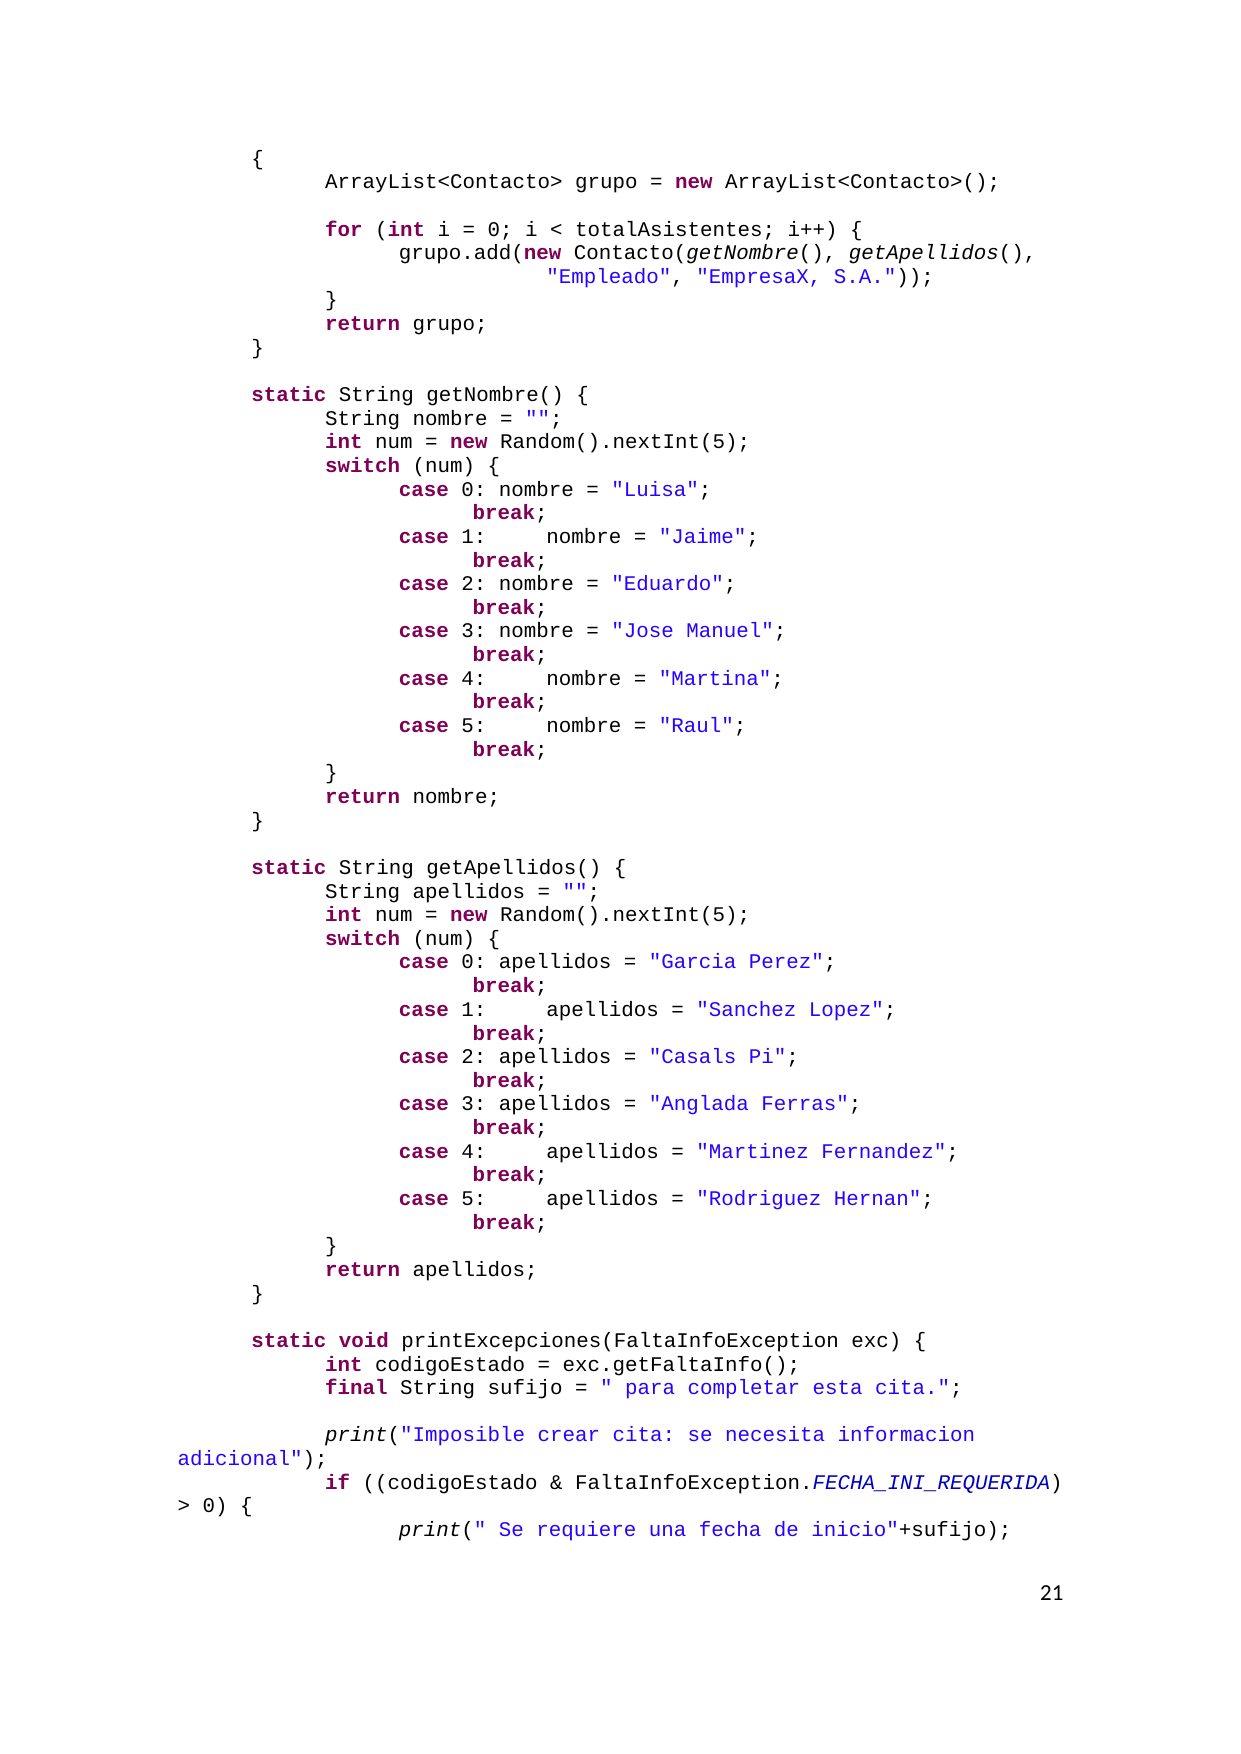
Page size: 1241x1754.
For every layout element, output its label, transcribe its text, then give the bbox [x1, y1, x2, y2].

text final String sufijo = " para completar esta cita."; [177, 1377, 1063, 1401]
text case 2: nombre = "Eduardo"; [177, 573, 1063, 597]
text break; [177, 549, 1063, 573]
text return nombre; [177, 786, 1063, 810]
text break; [177, 644, 1063, 668]
text { [177, 148, 1063, 171]
text } [177, 1235, 1063, 1259]
text "Empleado", "EmpresaX, S.A.")); [177, 266, 1063, 289]
text String nombre = ""; [177, 408, 1063, 431]
text break; [177, 1022, 1063, 1046]
text break; [177, 502, 1063, 526]
text break; [177, 739, 1063, 762]
text break; [177, 975, 1063, 999]
text int num = new Random().nextInt(5); [177, 904, 1063, 928]
text return grupo; [177, 313, 1063, 337]
text case 3: apellidos = "Anglada Ferras"; [177, 1093, 1063, 1117]
text String apellidos = ""; [177, 881, 1063, 904]
text switch (num) { [177, 928, 1063, 952]
text case 4: nombre = "Martina"; [177, 668, 1063, 691]
text int num = new Random().nextInt(5); [177, 431, 1063, 455]
text case 1: nombre = "Jaime"; [177, 526, 1063, 549]
text print("Imposible crear cita: se necesita informacion adicional"); [177, 1424, 1063, 1472]
text static String getApellidos() { [177, 857, 1063, 881]
text for (int i = 0; i < totalAsistentes; i++) { [177, 218, 1063, 242]
text static void printExcepciones(FaltaInfoException exc) { [177, 1330, 1063, 1353]
text case 5: nombre = "Raul"; [177, 715, 1063, 739]
text break; [177, 1070, 1063, 1093]
text } [177, 289, 1063, 313]
text break; [177, 1117, 1063, 1141]
text break; [177, 597, 1063, 621]
text case 4: apellidos = "Martinez Fernandez"; [177, 1141, 1063, 1164]
text print(" Se requiere una fecha de inicio"+sufijo); [177, 1519, 1063, 1543]
text case 1: apellidos = "Sanchez Lopez"; [177, 999, 1063, 1022]
text ArrayList<Contacto> grupo = new ArrayList<Contacto>(); [177, 171, 1063, 195]
text case 2: apellidos = "Casals Pi"; [177, 1046, 1063, 1070]
text int codigoEstado = exc.getFaltaInfo(); [177, 1353, 1063, 1377]
text grupo.add(new Contacto(getNombre(), getApellidos(), [177, 242, 1063, 266]
text } [177, 810, 1063, 833]
text } [177, 1283, 1063, 1306]
text break; [177, 691, 1063, 715]
text break; [177, 1164, 1063, 1188]
text break; [177, 1212, 1063, 1235]
text case 0: apellidos = "Garcia Perez"; [177, 952, 1063, 975]
text case 3: nombre = "Jose Manuel"; [177, 621, 1063, 644]
text } [177, 337, 1063, 360]
text if ((codigoEstado & FaltaInfoException.FECHA_INI_REQUERIDA) > 0) { [177, 1472, 1063, 1519]
text case 0: nombre = "Luisa"; [177, 479, 1063, 502]
text return apellidos; [177, 1259, 1063, 1283]
text static String getNombre() { [177, 384, 1063, 408]
text case 5: apellidos = "Rodriguez Hernan"; [177, 1188, 1063, 1212]
text } [177, 762, 1063, 786]
text switch (num) { [177, 455, 1063, 479]
